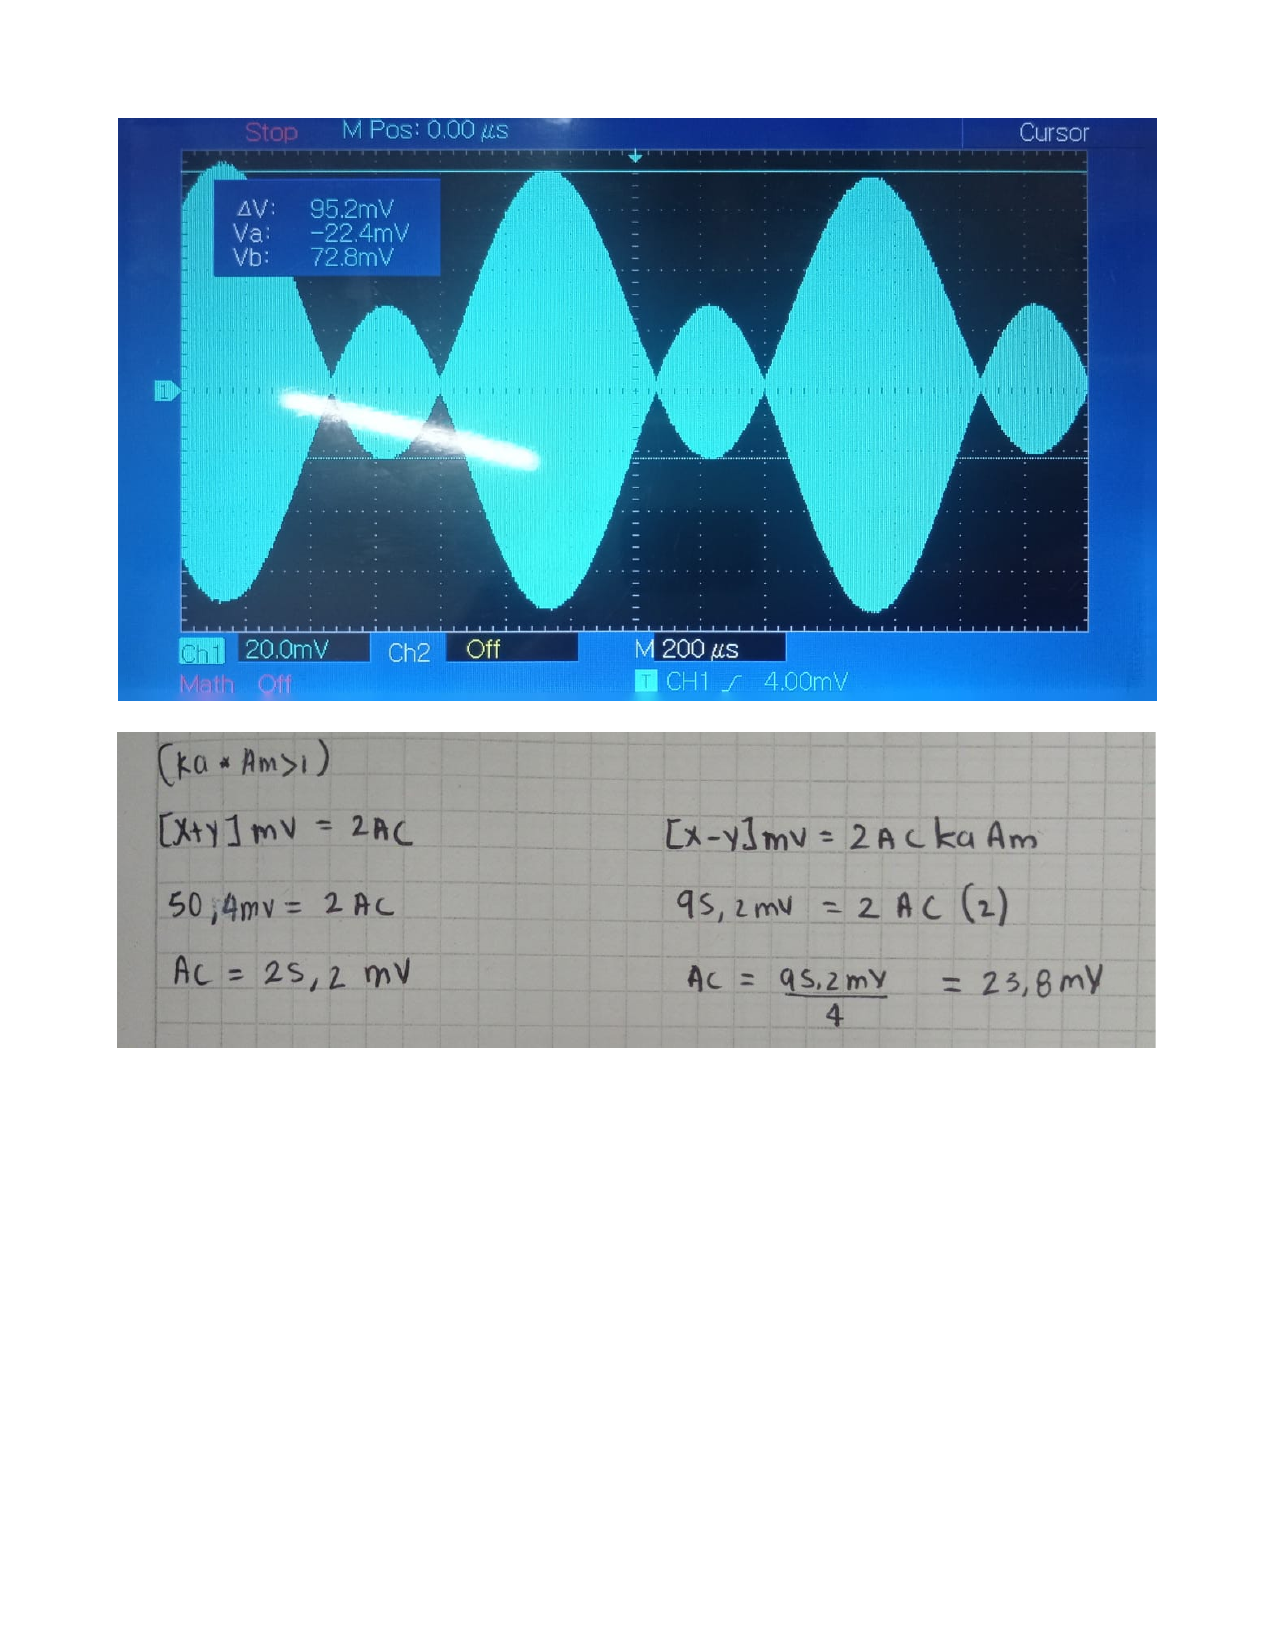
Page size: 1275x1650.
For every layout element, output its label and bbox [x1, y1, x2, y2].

picture [117, 732, 1156, 1048]
picture [118, 118, 1157, 701]
